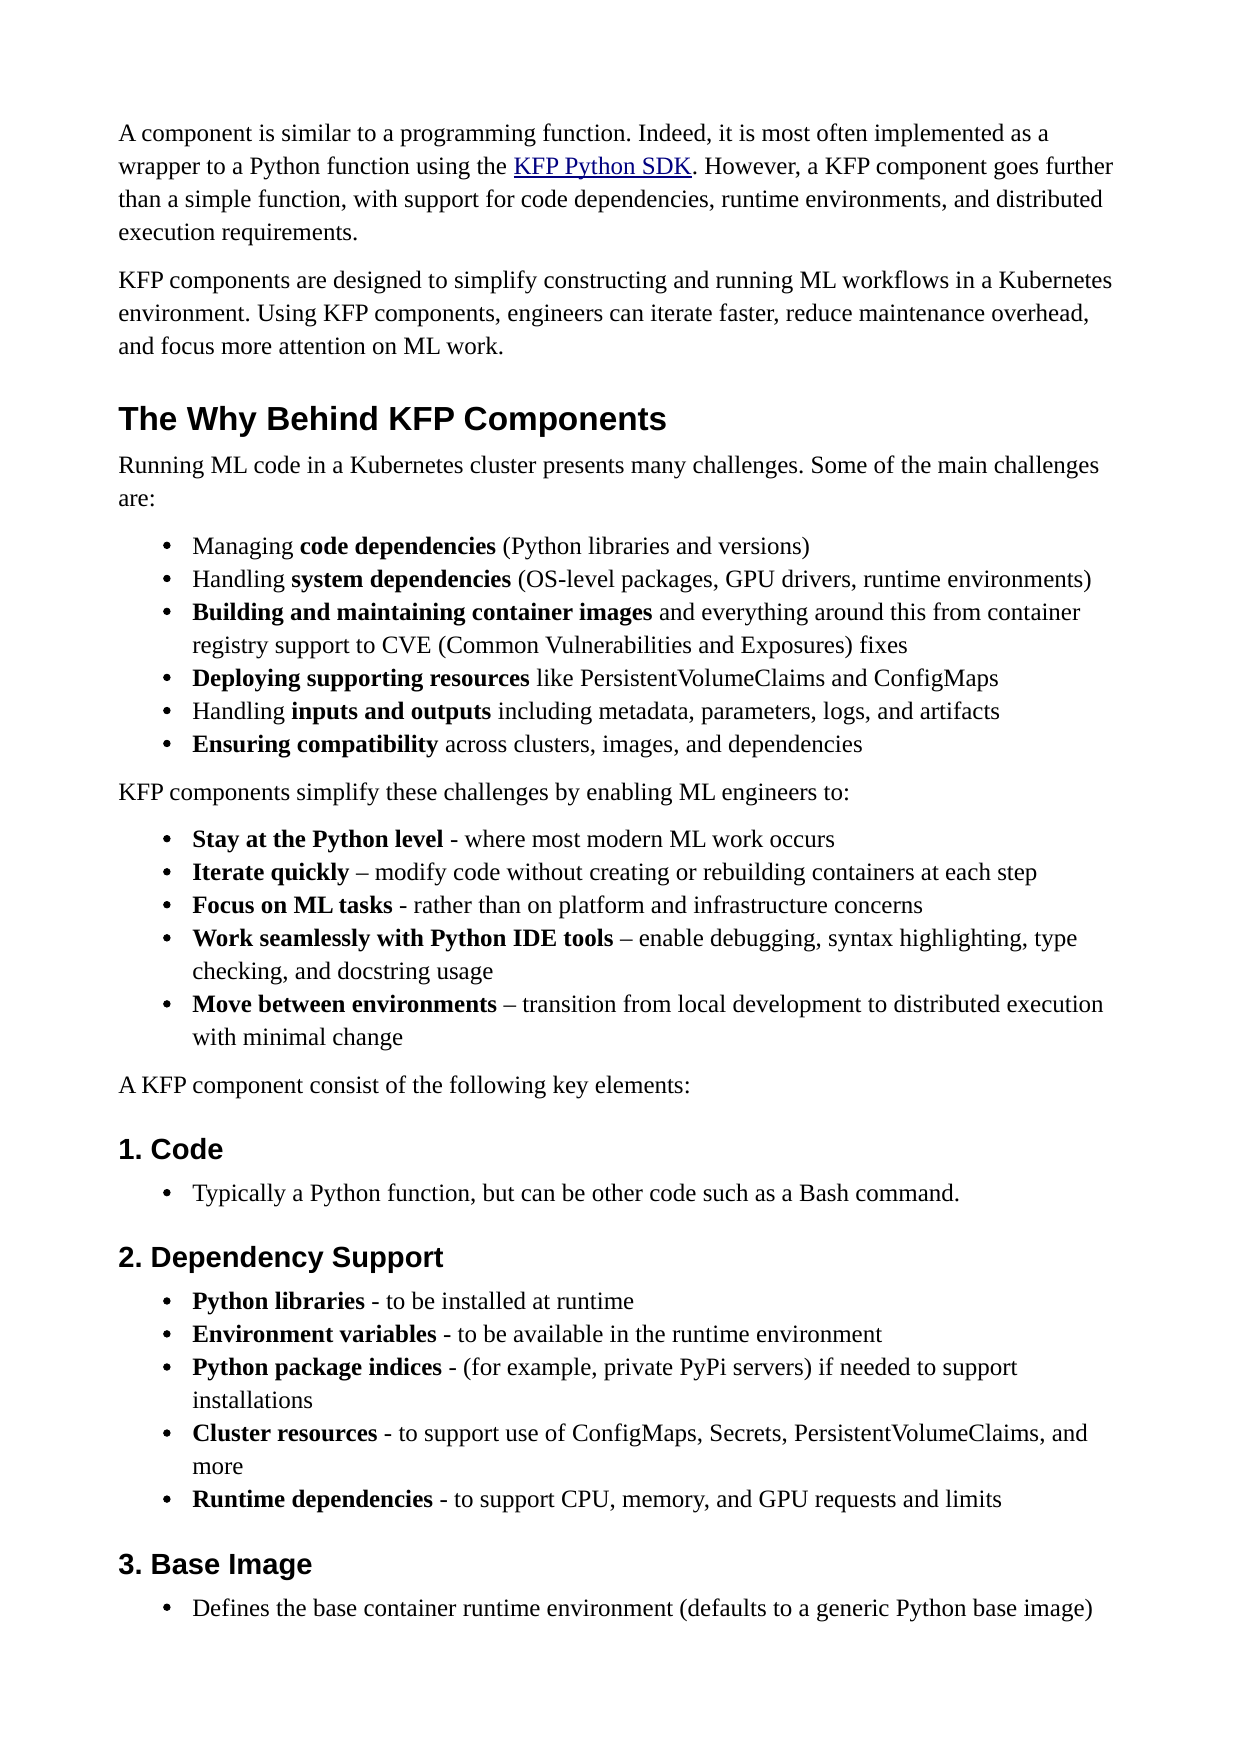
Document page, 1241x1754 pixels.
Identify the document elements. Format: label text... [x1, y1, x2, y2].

subtitle The Why Behind KFP Components [118, 399, 1122, 438]
list Focus on ML tasks - rather than on platform and infrastructure concerns [162, 890, 1122, 919]
list Move between environments – transition from local development to distributed execution with minimal change [162, 989, 1122, 1051]
list Typically a Python function, but can be other code such as a Bash command. [162, 1178, 1122, 1207]
list Environment variables - to be available in the runtime environment [162, 1319, 1122, 1348]
list Handling system dependencies (OS-level packages, GPU drivers, runtime environments) [162, 564, 1122, 593]
subtitle 3. Base Image [118, 1547, 1122, 1580]
text A component is similar to a programming function. Indeed, it is most often implemented as a wrapper to a Python function using the KFP Python SDK. However, a KFP component goes further than a simple function, with support for code dependencies, runtime environments, and distributed execution requirements. [118, 118, 1122, 246]
subtitle 1. Code [118, 1132, 1122, 1166]
text KFP components simplify these challenges by enabling ML engineers to: [118, 777, 1122, 805]
list Building and maintaining container images and everything around this from container registry support to CVE (Common Vulnerabilities and Exposures) fixes [162, 597, 1122, 659]
list Work seamlessly with Python IDE tools – enable debugging, syntax highlighting, type checking, and docstring usage [162, 923, 1122, 985]
text KFP components are designed to simplify constructing and running ML workflows in a Kubernetes environment. Using KFP components, engineers can iterate faster, reduce maintenance overhead, and focus more attention on ML work. [118, 265, 1122, 359]
list Handling inputs and outputs including metadata, parameters, logs, and artifacts [162, 696, 1122, 725]
subtitle 2. Dependency Support [118, 1240, 1122, 1274]
list Deploying supporting resources like PersistentVolumeClaims and ConfigMaps [162, 663, 1122, 692]
list Stay at the Python level - where most modern ML work occurs [162, 824, 1122, 853]
list Iterate quickly – modify code without creating or rebuilding containers at each step [162, 857, 1122, 886]
list Runtime dependencies - to support CPU, memory, and GPU requests and limits [162, 1484, 1122, 1513]
list Defines the base container runtime environment (defaults to a generic Python base image) [162, 1593, 1122, 1621]
list Python libraries - to be installed at runtime [162, 1286, 1122, 1315]
list Managing code dependencies (Python libraries and versions) [162, 531, 1122, 559]
text A KFP component consist of the following key elements: [118, 1070, 1122, 1099]
list Cluster resources - to support use of ConfigMaps, Secrets, PersistentVolumeClaims, and more [162, 1418, 1122, 1480]
text Running ML code in a Kubernetes cluster presents many challenges. Some of the main challenges are: [118, 450, 1122, 512]
list Python package indices - (for example, private PyPi servers) if needed to support installations [162, 1352, 1122, 1414]
list Ensuring compatibility across clusters, images, and dependencies [162, 729, 1122, 758]
